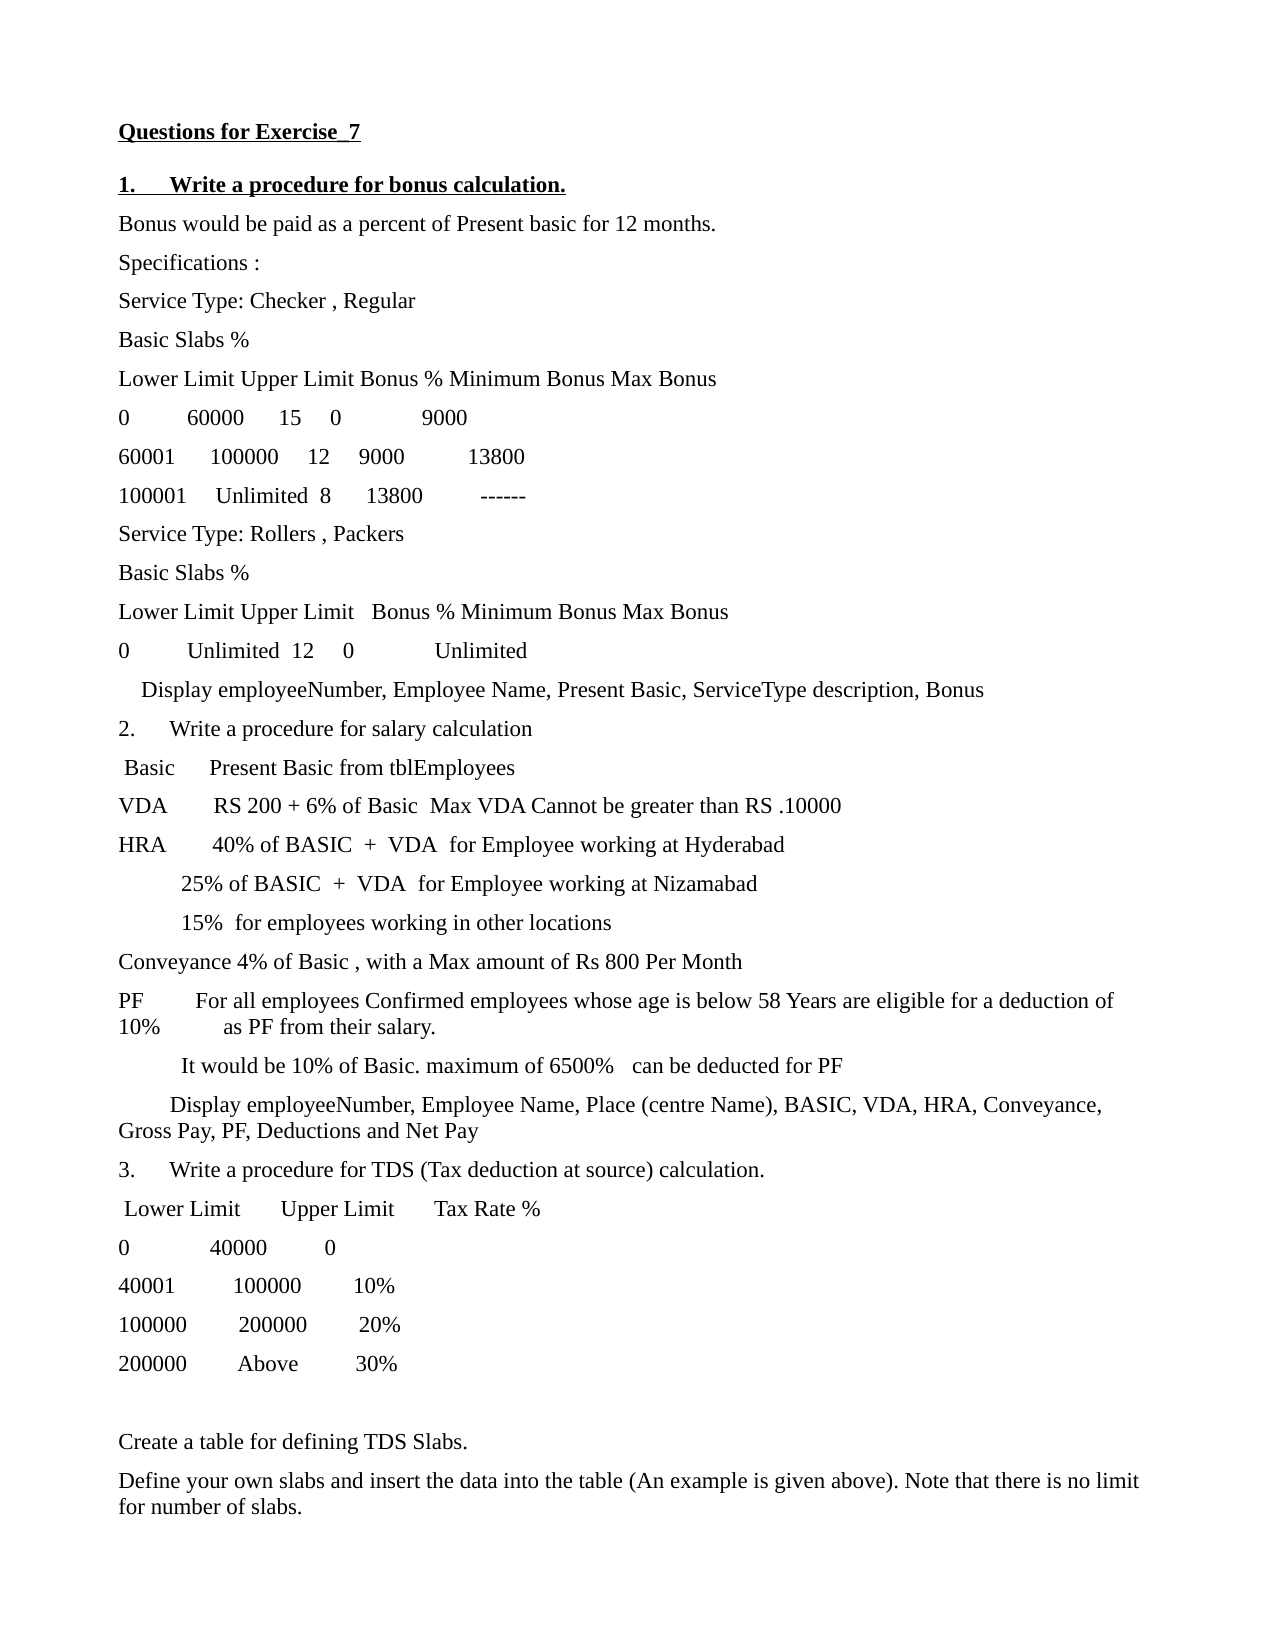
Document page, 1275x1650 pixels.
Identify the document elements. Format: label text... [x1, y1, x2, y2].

text Basic Slabs % [118, 559, 1157, 586]
text Lower Limit Upper Limit Bonus % Minimum Bonus Max Bonus [118, 365, 1157, 391]
text 0 60000 15 0 9000 [118, 404, 1157, 430]
text PF For all employees Confirmed employees whose age is below 58 Years are eligible for a deduction of 10% as PF from their salary. [118, 987, 1157, 1039]
text Basic Slabs % [118, 326, 1157, 353]
text Basic Present Basic from tblEmployees [118, 754, 1157, 780]
text Lower Limit Upper Limit Tax Rate % [118, 1195, 1157, 1221]
text Bonus would be paid as a percent of Present basic for 12 months. [118, 210, 1157, 236]
text Service Type: Rollers , Packers [118, 521, 1157, 547]
text Specifications : [118, 248, 1157, 275]
text Create a table for defining TDS Slabs. [118, 1428, 1157, 1454]
text VDA RS 200 + 6% of Basic Max VDA Cannot be greater than RS .10000 [118, 792, 1157, 819]
text 40001 100000 10% [118, 1273, 1157, 1299]
text 25% of BASIC + VDA for Employee working at Nizamabad [118, 870, 1157, 897]
text 100000 200000 20% [118, 1311, 1157, 1338]
text Conveyance 4% of Basic , with a Max amount of Rs 800 Per Month [118, 948, 1157, 974]
text 60001 100000 12 9000 13800 [118, 443, 1157, 469]
text 200000 Above 30% [118, 1350, 1157, 1377]
text HRA 40% of BASIC + VDA for Employee working at Hyderabad [118, 831, 1157, 858]
text 3. Write a procedure for TDS (Tax deduction at source) calculation. [118, 1156, 1157, 1182]
text Define your own slabs and insert the data into the table (An example is given above). Note that there is no limit for number of slabs. [118, 1467, 1157, 1519]
text 1. Write a procedure for bonus calculation. [118, 171, 1157, 197]
text Lower Limit Upper Limit Bonus % Minimum Bonus Max Bonus [118, 598, 1157, 624]
text 15% for employees working in other locations [118, 909, 1157, 935]
text 0 40000 0 [118, 1234, 1157, 1260]
text Questions for Exercise_7 [118, 118, 1157, 144]
text 2. Write a procedure for salary calculation [118, 715, 1157, 741]
text Display employeeNumber, Employee Name, Present Basic, ServiceType description, Bonus [118, 676, 1157, 702]
text It would be 10% of Basic. maximum of 6500% can be deducted for PF [118, 1052, 1157, 1078]
text Display employeeNumber, Employee Name, Place (centre Name), BASIC, VDA, HRA, Conveyance, Gross Pay, PF, Deductions and Net Pay [118, 1091, 1157, 1143]
text 0 Unlimited 12 0 Unlimited [118, 637, 1157, 663]
text 100001 Unlimited 8 13800 ------ [118, 482, 1157, 508]
text Service Type: Checker , Regular [118, 287, 1157, 314]
